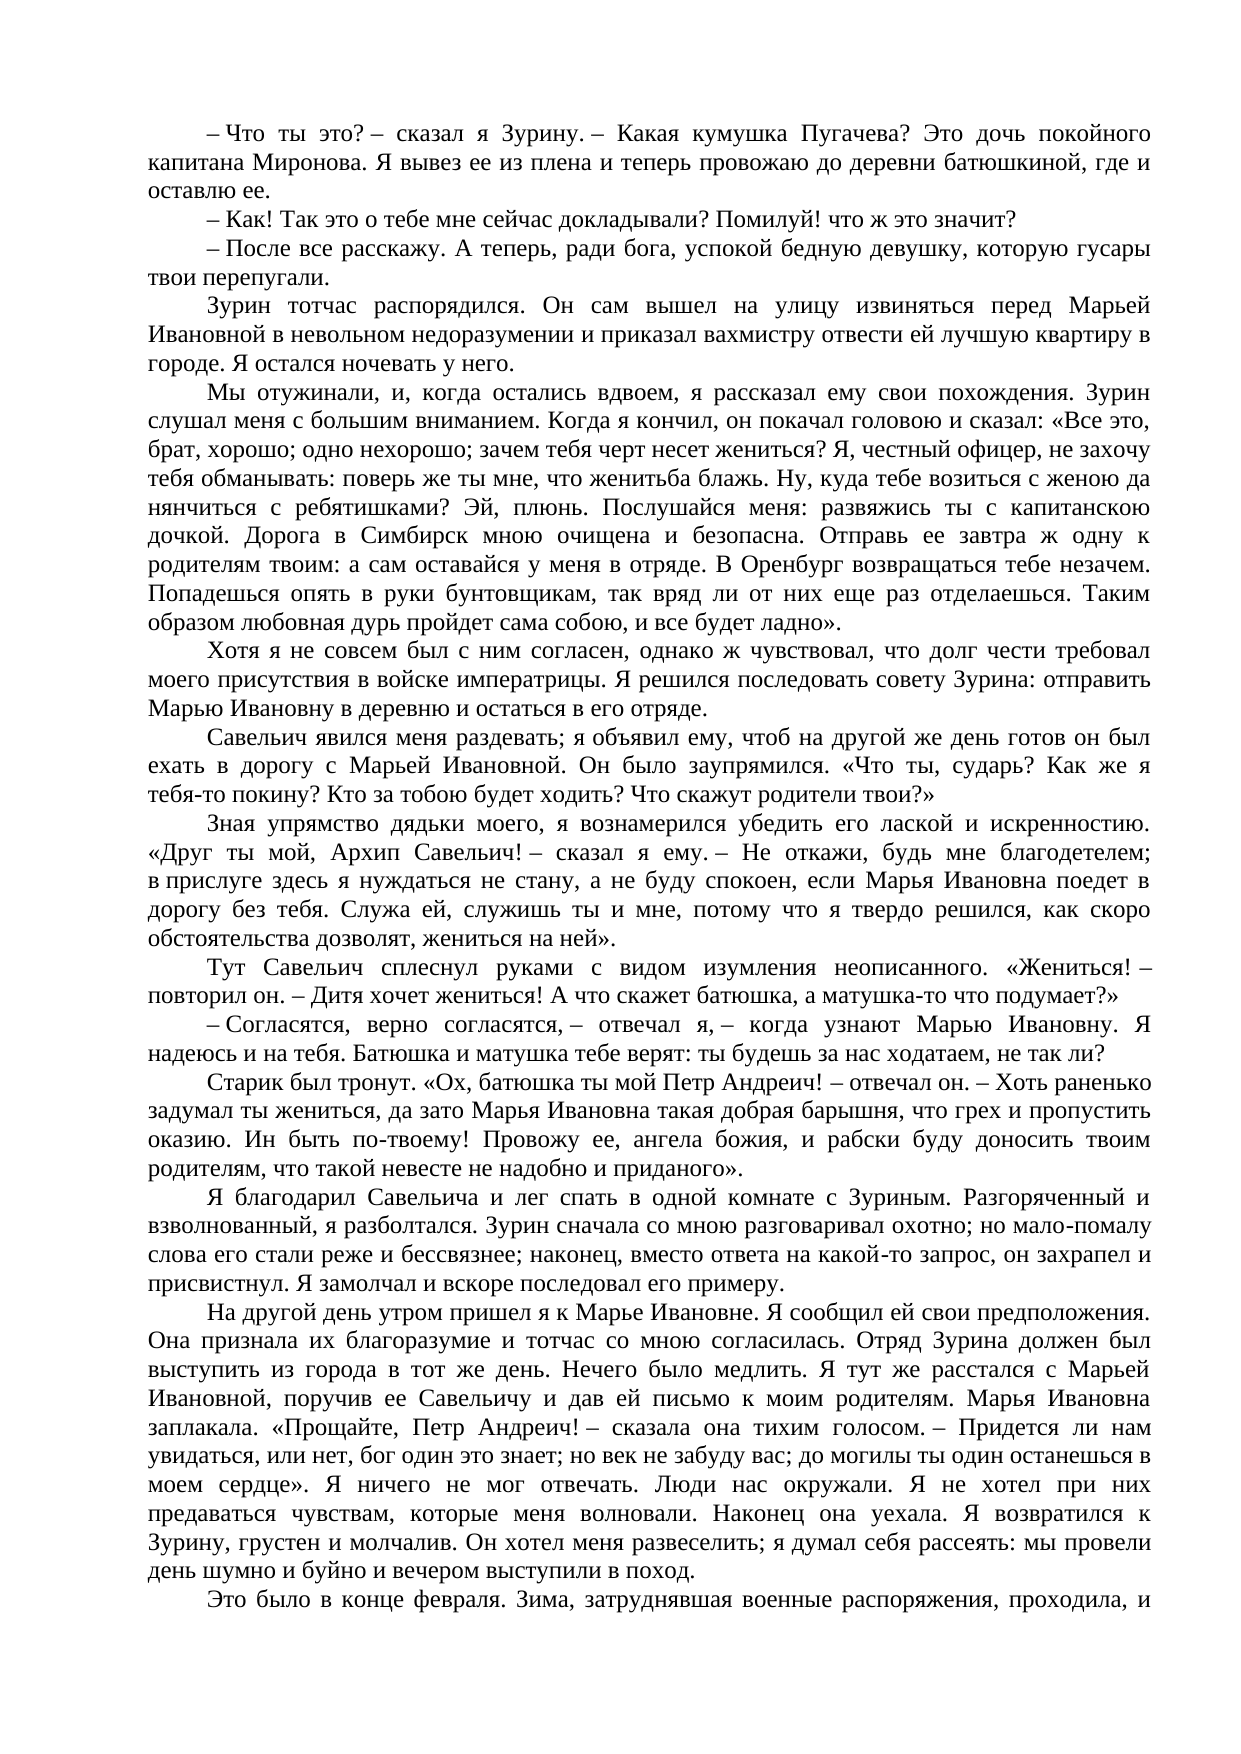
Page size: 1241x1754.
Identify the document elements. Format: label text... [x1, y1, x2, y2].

text – Согласятся, верно согласятся, – отвечал я, – когда узнают Марью Ивановну. Я надеюсь и на тебя. Батюшка и матушка тебе верят: ты будешь за нас ходатаем, не так ли? [148, 1009, 1152, 1067]
text Это было в конце февраля. Зима, затруднявшая военные распоряжения, проходила, и [148, 1584, 1152, 1613]
text Тут Савельич сплеснул руками с видом изумления неописанного. «Жениться! – повторил он. – Дитя хочет жениться! А что скажет батюшка, а матушка‑то что подумает?» [148, 952, 1152, 1009]
text Зурин тотчас распорядился. Он сам вышел на улицу извиняться перед Марьей Ивановной в невольном недоразумении и приказал вахмистру отвести ей лучшую квартиру в городе. Я остался ночевать у него. [148, 291, 1152, 377]
text – После все расскажу. А теперь, ради бога, успокой бедную девушку, которую гусары твои перепугали. [148, 233, 1152, 291]
text – Как! Так это о тебе мне сейчас докладывали? Помилуй! что ж это значит? [148, 204, 1152, 233]
text На другой день утром пришел я к Марье Ивановне. Я сообщил ей свои предположения. Она признала их благоразумие и тотчас со мною согласилась. Отряд Зурина должен был выступить из города в тот же день. Нечего было медлить. Я тут же расстался с Марьей Ивановной, поручив ее Савельичу и дав ей письмо к моим родителям. Марья Ивановна заплакала. «Прощайте, Петр Андреич! – сказала она тихим голосом. – Придется ли нам увидаться, или нет, бог один это знает; но век не забуду вас; до могилы ты один останешься в моем сердце». Я ничего не мог отвечать. Люди нас окружали. Я не хотел при них предаваться чувствам, которые меня волновали. Наконец она уехала. Я возвратился к Зурину, грустен и молчалив. Он хотел меня развеселить; я думал себя рассеять: мы провели день шумно и буйно и вечером выступили в поход. [148, 1297, 1152, 1584]
text Мы отужинали, и, когда остались вдвоем, я рассказал ему свои похождения. Зурин слушал меня с большим вниманием. Когда я кончил, он покачал головою и сказал: «Все это, брат, хорошо; одно нехорошо; зачем тебя черт несет жениться? Я, честный офицер, не захочу тебя обманывать: поверь же ты мне, что женитьба блажь. Ну, куда тебе возиться с женою да нянчиться с ребятишками? Эй, плюнь. Послушайся меня: развяжись ты с капитанскою дочкой. Дорога в Симбирск мною очищена и безопасна. Отправь ее завтра ж одну к родителям твоим: а сам оставайся у меня в отряде. В Оренбург возвращаться тебе незачем. Попадешься опять в руки бунтовщикам, так вряд ли от них еще раз отделаешься. Таким образом любовная дурь пройдет сама собою, и все будет ладно». [148, 377, 1152, 636]
text Зная упрямство дядьки моего, я вознамерился убедить его лаской и искренностию. «Друг ты мой, Архип Савельич! – сказал я ему. – Не откажи, будь мне благодетелем; в прислуге здесь я нуждаться не стану, а не буду спокоен, если Марья Ивановна поедет в дорогу без тебя. Служа ей, служишь ты и мне, потому что я твердо решился, как скоро обстоятельства дозволят, жениться на ней». [148, 808, 1152, 952]
text Хотя я не совсем был с ним согласен, однако ж чувствовал, что долг чести требовал моего присутствия в войске императрицы. Я решился последовать совету Зурина: отправить Марью Ивановну в деревню и остаться в его отряде. [148, 636, 1152, 722]
text Я благодарил Савельича и лег спать в одной комнате с Зуриным. Разгоряченный и взволнованный, я разболтался. Зурин сначала со мною разговаривал охотно; но мало‑помалу слова его стали реже и бессвязнее; наконец, вместо ответа на какой‑то запрос, он захрапел и присвистнул. Я замолчал и вскоре последовал его примеру. [148, 1182, 1152, 1297]
text Савельич явился меня раздевать; я объявил ему, чтоб на другой же день готов он был ехать в дорогу с Марьей Ивановной. Он было заупрямился. «Что ты, сударь? Как же я тебя‑то покину? Кто за тобою будет ходить? Что скажут родители твои?» [148, 722, 1152, 808]
text – Что ты это? – сказал я Зурину. – Какая кумушка Пугачева? Это дочь покойного капитана Миронова. Я вывез ее из плена и теперь провожаю до деревни батюшкиной, где и оставлю ее. [148, 118, 1152, 204]
text Старик был тронут. «Ох, батюшка ты мой Петр Андреич! – отвечал он. – Хоть раненько задумал ты жениться, да зато Марья Ивановна такая добрая барышня, что грех и пропустить оказию. Ин быть по‑твоему! Провожу ее, ангела божия, и рабски буду доносить твоим родителям, что такой невесте не надобно и приданого». [148, 1067, 1152, 1182]
